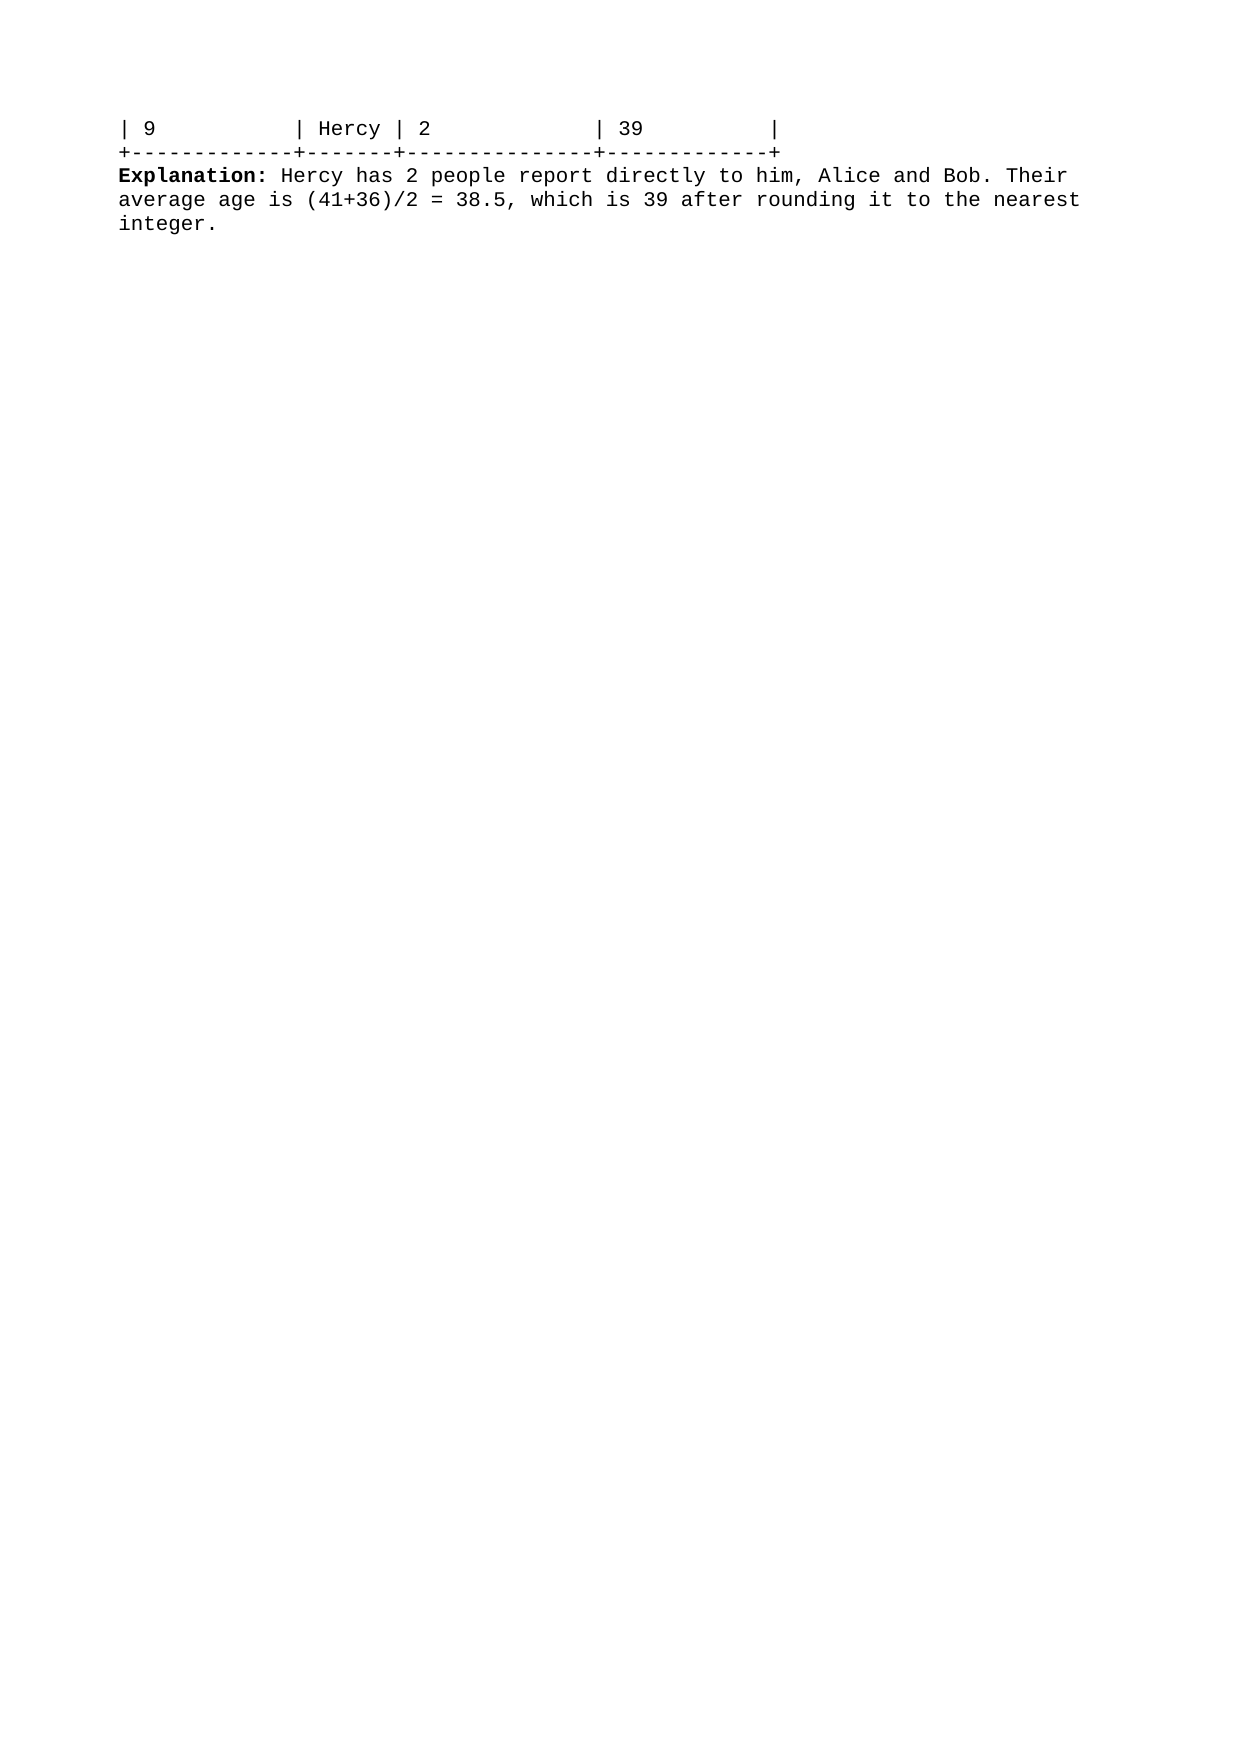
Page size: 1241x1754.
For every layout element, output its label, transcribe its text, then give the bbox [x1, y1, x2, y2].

text | 9 | Hercy | 2 | 39 | [118, 118, 1122, 142]
text +-------------+-------+---------------+-------------+ [118, 142, 1122, 165]
text Explanation: Hercy has 2 people report directly to him, Alice and Bob. Their average age is (41+36)/2 = 38.5, which is 39 after rounding it to the nearest integer. [118, 165, 1122, 236]
